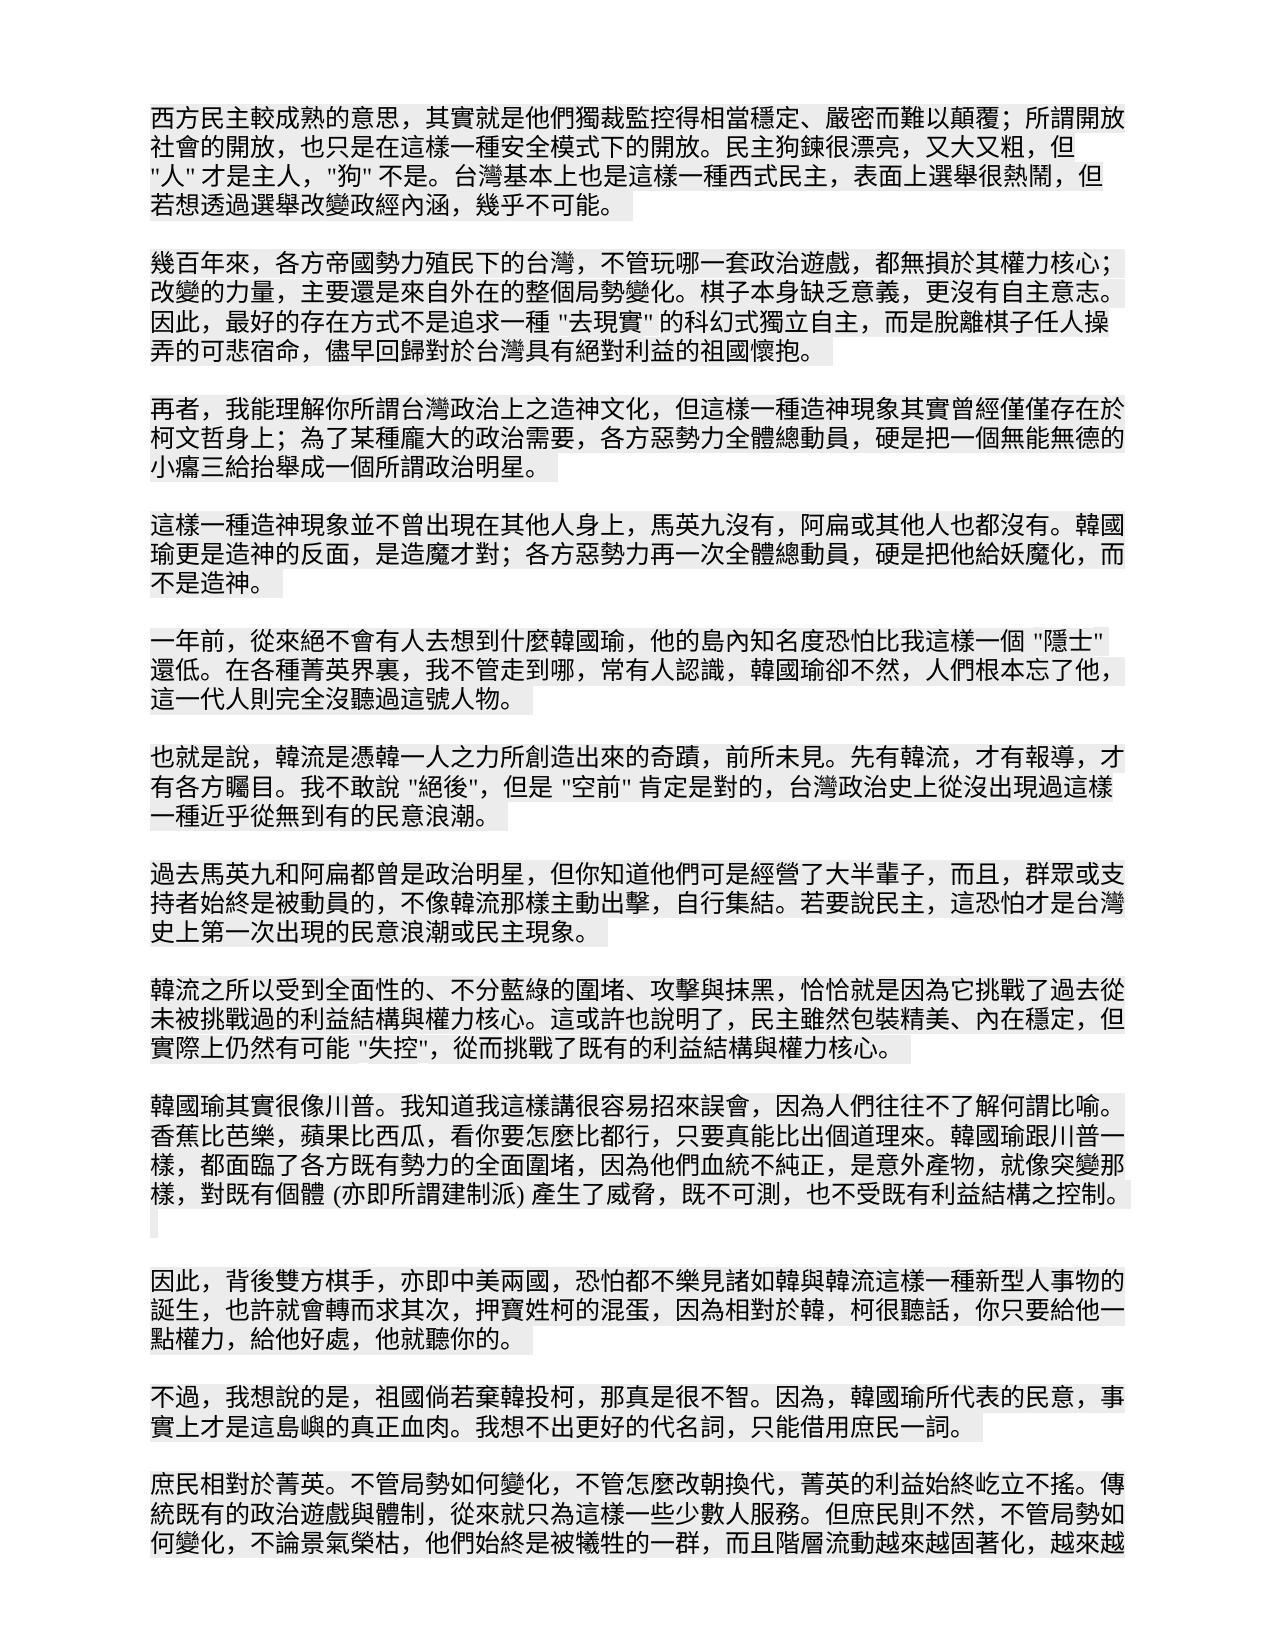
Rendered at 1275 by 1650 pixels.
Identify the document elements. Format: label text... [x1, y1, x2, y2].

text 卡韓政變 (88)：韓流什麼色？ 陳真 2019. 06. 18. 你說的有些對，有些不對。很多事只能在一種相對意義上來看。相較於對岸，台灣人心態上並不仰賴明君，而是仰賴報紙、網路、名嘴與網紅，眾口爍金，拿香跟拜。反之，對岸卻無所謂仰不仰賴；黨的領導不變，中國特色的什麼不變，這個不變，那個不變，這個堅持，那個堅持，總之一切是既定事實。 兩種類型，何者較佳？恐怕還是得看情況。我個人投大陸體制一票，因為我不相信在現有之現實背景下的所謂民主。 年少時，我相信一句話："民主的弊病只能透過更民主的手段來解決"。但我早已不信這鬼話。我反倒相信，民主的弊病，只能依靠非民主的手段來解決。我甚至認為，所謂民主，其實就是一種安全穩定模式的獨裁；骨子裏一成不變，核心事物不變，但外觀上弄些花花草草的民主包裝，那就好像我若梳個民主髮型，穿件民主外衣，但我其實還是我，一點也沒變。外在包裝可穿可脫，無損其內在。大陸如此，美國如此，英國也如此。所謂民主與獨裁的二分法，只能騙小孩。 西方民主較成熟的意思，其實就是他們獨裁監控得相當穩定、嚴密而難以顛覆；所謂開放社會的開放，也只是在這樣一種安全模式下的開放。民主狗鍊很漂亮，又大又粗，但 "人" 才是主人，"狗" 不是。台灣基本上也是這樣一種西式民主，表面上選舉很熱鬧，但若想透過選舉改變政經內涵，幾乎不可能。 幾百年來，各方帝國勢力殖民下的台灣，不管玩哪一套政治遊戲，都無損於其權力核心；改變的力量，主要還是來自外在的整個局勢變化。棋子本身缺乏意義，更沒有自主意志。因此，最好的存在方式不是追求一種 "去現實" 的科幻式獨立自主，而是脫離棋子任人操弄的可悲宿命，儘早回歸對於台灣具有絕對利益的祖國懷抱。 再者，我能理解你所謂台灣政治上之造神文化，但這樣一種造神現象其實曾經僅僅存在於柯文哲身上；為了某種龐大的政治需要，各方惡勢力全體總動員，硬是把一個無能無德的小癟三給抬舉成一個所謂政治明星。 這樣一種造神現象並不曾出現在其他人身上，馬英九沒有，阿扁或其他人也都沒有。韓國瑜更是造神的反面，是造魔才對；各方惡勢力再一次全體總動員，硬是把他給妖魔化，而不是造神。 一年前，從來絕不會有人去想到什麼韓國瑜，他的島內知名度恐怕比我這樣一個 "隱士" 還低。在各種菁英界裏，我不管走到哪，常有人認識，韓國瑜卻不然，人們根本忘了他，這一代人則完全沒聽過這號人物。 也就是說，韓流是憑韓一人之力所創造出來的奇蹟，前所未見。先有韓流，才有報導，才有各方矚目。我不敢說 "絕後"，但是 "空前" 肯定是對的，台灣政治史上從沒出現過這樣一種近乎從無到有的民意浪潮。 過去馬英九和阿扁都曾是政治明星，但你知道他們可是經營了大半輩子，而且，群眾或支持者始終是被動員的，不像韓流那樣主動出擊，自行集結。若要說民主，這恐怕才是台灣史上第一次出現的民意浪潮或民主現象。 韓流之所以受到全面性的、不分藍綠的圍堵、攻擊與抹黑，恰恰就是因為它挑戰了過去從未被挑戰過的利益結構與權力核心。這或許也說明了，民主雖然包裝精美、內在穩定，但實際上仍然有可能 "失控"，從而挑戰了既有的利益結構與權力核心。 韓國瑜其實很像川普。我知道我這樣講很容易招來誤會，因為人們往往不了解何謂比喻。香蕉比芭樂，蘋果比西瓜，看你要怎麼比都行，只要真能比出個道理來。韓國瑜跟川普一樣，都面臨了各方既有勢力的全面圍堵，因為他們血統不純正，是意外產物，就像突變那樣，對既有個體 (亦即所謂建制派) 產生了威脅，既不可測，也不受既有利益結構之控制。 因此，背後雙方棋手，亦即中美兩國，恐怕都不樂見諸如韓與韓流這樣一種新型人事物的誕生，也許就會轉而求其次，押寶姓柯的混蛋，因為相對於韓，柯很聽話，你只要給他一點權力，給他好處，他就聽你的。 不過，我想說的是，祖國倘若棄韓投柯，那真是很不智。因為，韓國瑜所代表的民意，事實上才是這島嶼的真正血肉。我想不出更好的代名詞，只能借用庶民一詞。 庶民相對於菁英。不管局勢如何變化，不管怎麼改朝換代，菁英的利益始終屹立不搖。傳統既有的政治遊戲與體制，從來就只為這樣一些少數人服務。但庶民則不然，不管局勢如何變化，不論景氣榮枯，他們始終是被犧牲的一群，而且階層流動越來越固著化，越來越難翻身。 庶民雖然弱小，但事實上他們才是真正的大多數。背後各方勢力向來討好菁英，押寶菁英，為菁英謀福利，但實際上，拉攏這樣一些少數人並沒有多大意義，因為菁英向來就像牆頭草，風往哪邊吹自然就會往哪邊倒，根本不需要太在意他們。 若要討好，應該是討好絕大多數平民百姓才對。祖國應該正視韓流這樣一股力量，而不是敵視之或對之感到畏懼。他們才有可能翻轉島嶼既有的政治認同與權力結構。 妖魔化這樣一股力量是很荒唐的。綠營及郭、柯等人企圖消滅之，我能理解，但是竟然連國民黨也傾全黨之力打壓，真是難以想像。沒有了韓流，國民黨其實幾乎就要從加護病房送到太平間了。 韓流不一定無色，但不以顏色為依歸。你不妨走入韓流之中看看，也許就能明白，他們真正來自四面八方，南腔北調，五顏六色，唯一的共同點就是長年以來強烈的被剝奪感，資源分配永遠沒有他們應有的一份；他們所求不多，無非渴望一個稍微好一點的生活，渴望看得到一點明天的希望。他們在黑暗中太久了；他們不是迷戀韓國瑜這個人，而是嚮往他所指出的一點光亮。 [150, 75, 1125, 1558]
